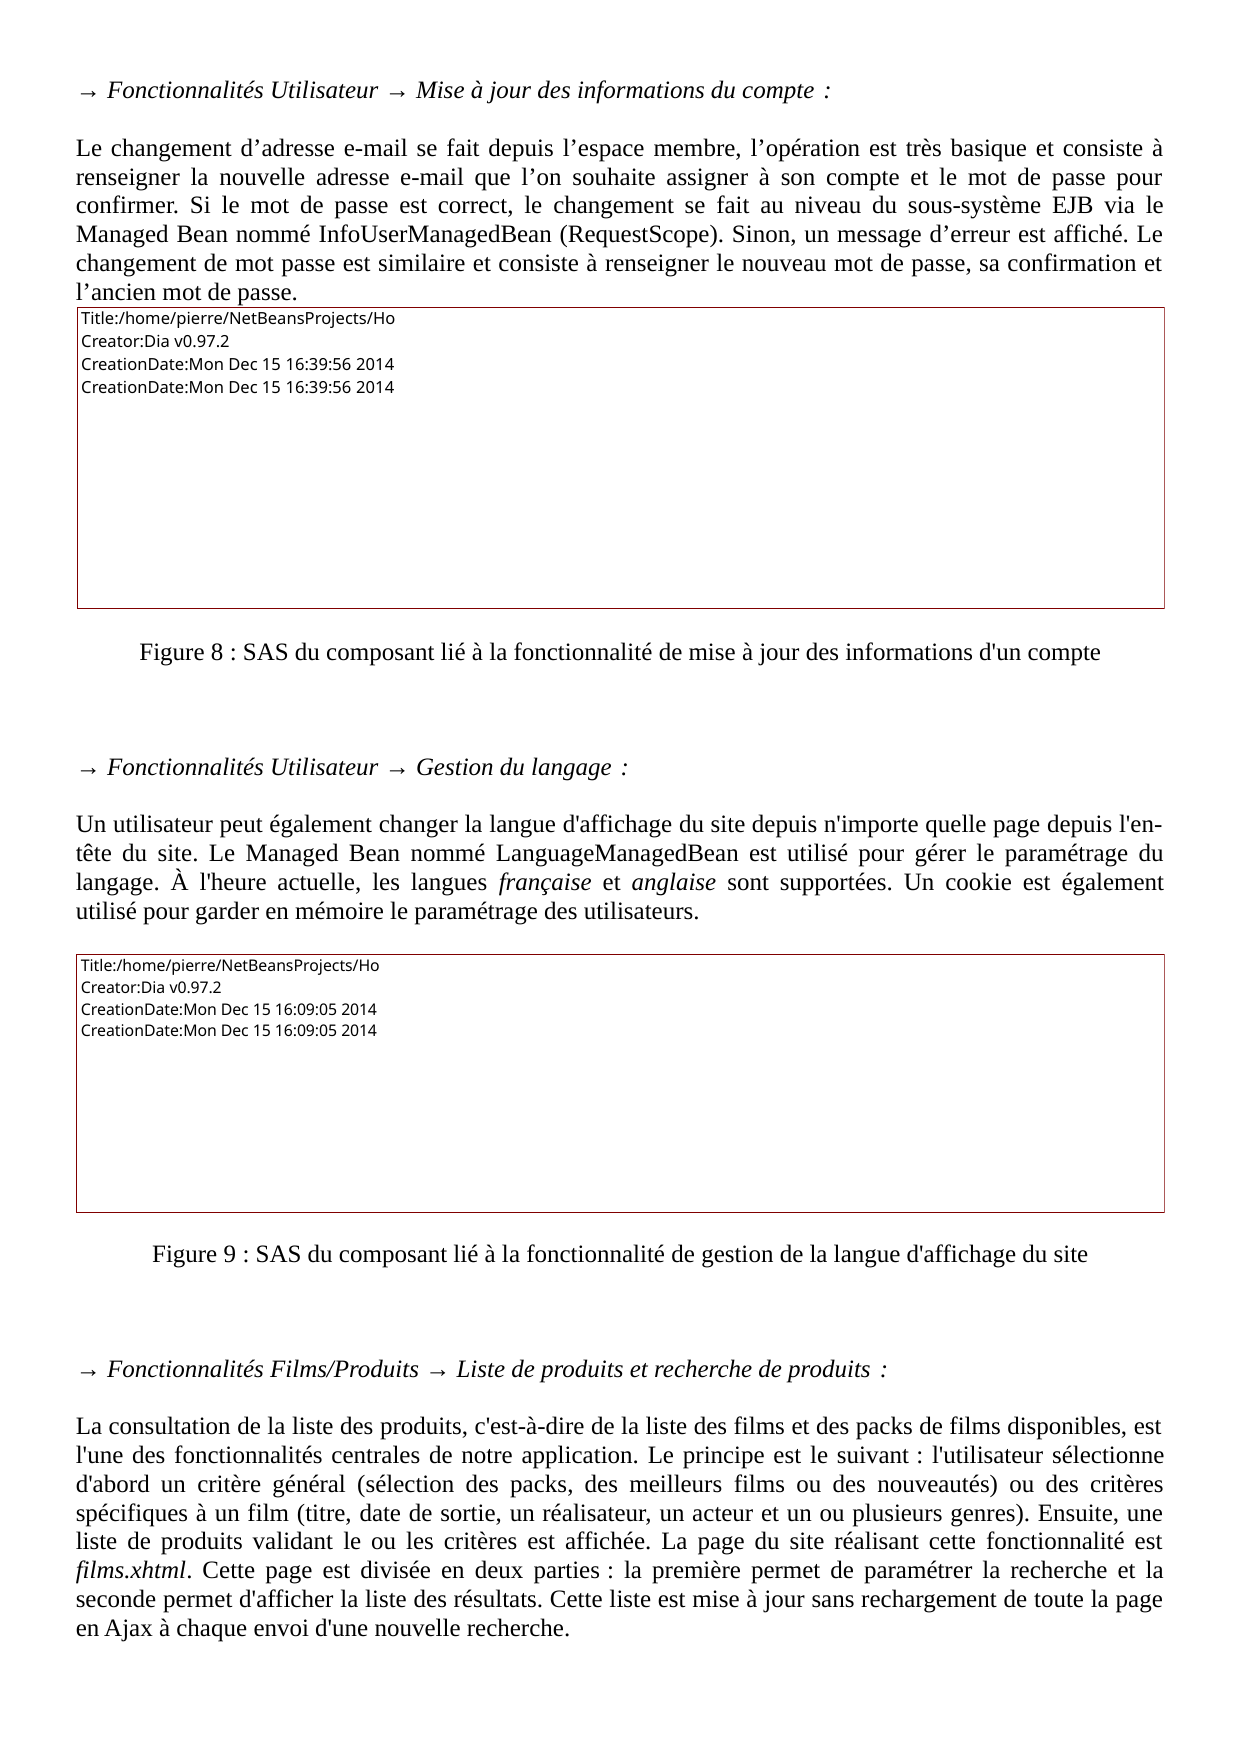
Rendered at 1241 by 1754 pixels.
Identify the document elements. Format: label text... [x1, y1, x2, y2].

text → Fonctionnalités Utilisateur → Gestion du langage : [76, 752, 1164, 781]
text Le changement d’adresse e-mail se fait depuis l’espace membre, l’opération est très basique et consiste à renseigner la nouvelle adresse e-mail que l’on souhaite assigner à son compte et le mot de passe pour confirmer. Si le mot de passe est correct, le changement se fait au niveau du sous-système EJB via le Managed Bean nommé InfoUserManagedBean (RequestScope). Sinon, un message d’erreur est affiché. Le changement de mot passe est similaire et consiste à renseigner le nouveau mot de passe, sa confirmation et l’ancien mot de passe. [76, 133, 1164, 306]
text La consultation de la liste des produits, c'est-à-dire de la liste des films et des packs de films disponibles, est l'une des fonctionnalités centrales de notre application. Le principe est le suivant : l'utilisateur sélectionne d'abord un critère général (sélection des packs, des meilleurs films ou des nouveautés) ou des critères spécifiques à un film (titre, date de sortie, un réalisateur, un acteur et un ou plusieurs genres). Ensuite, une liste de produits validant le ou les critères est affichée. La page du site réalisant cette fonctionnalité est films.xhtml. Cette page est divisée en deux parties : la première permet de paramétrer la recherche et la seconde permet d'afficher la liste des résultats. Cette liste est mise à jour sans rechargement de toute la page en Ajax à chaque envoi d'une nouvelle recherche. [76, 1411, 1164, 1641]
text Figure 9 : SAS du composant lié à la fonctionnalité de gestion de la langue d'affichage du site [76, 1239, 1164, 1268]
text → Fonctionnalités Utilisateur → Mise à jour des informations du compte : [76, 76, 1164, 104]
text Figure 8 : SAS du composant lié à la fonctionnalité de mise à jour des informations d'un compte [76, 637, 1164, 666]
text → Fonctionnalités Films/Produits → Liste de produits et recherche de produits : [76, 1354, 1164, 1383]
text Un utilisateur peut également changer la langue d'affichage du site depuis n'importe quelle page depuis l'en-tête du site. Le Managed Bean nommé LanguageManagedBean est utilisé pour gérer le paramétrage du langage. À l'heure actuelle, les langues française et anglaise sont supportées. Un cookie est également utilisé pour garder en mémoire le paramétrage des utilisateurs. [76, 809, 1164, 924]
